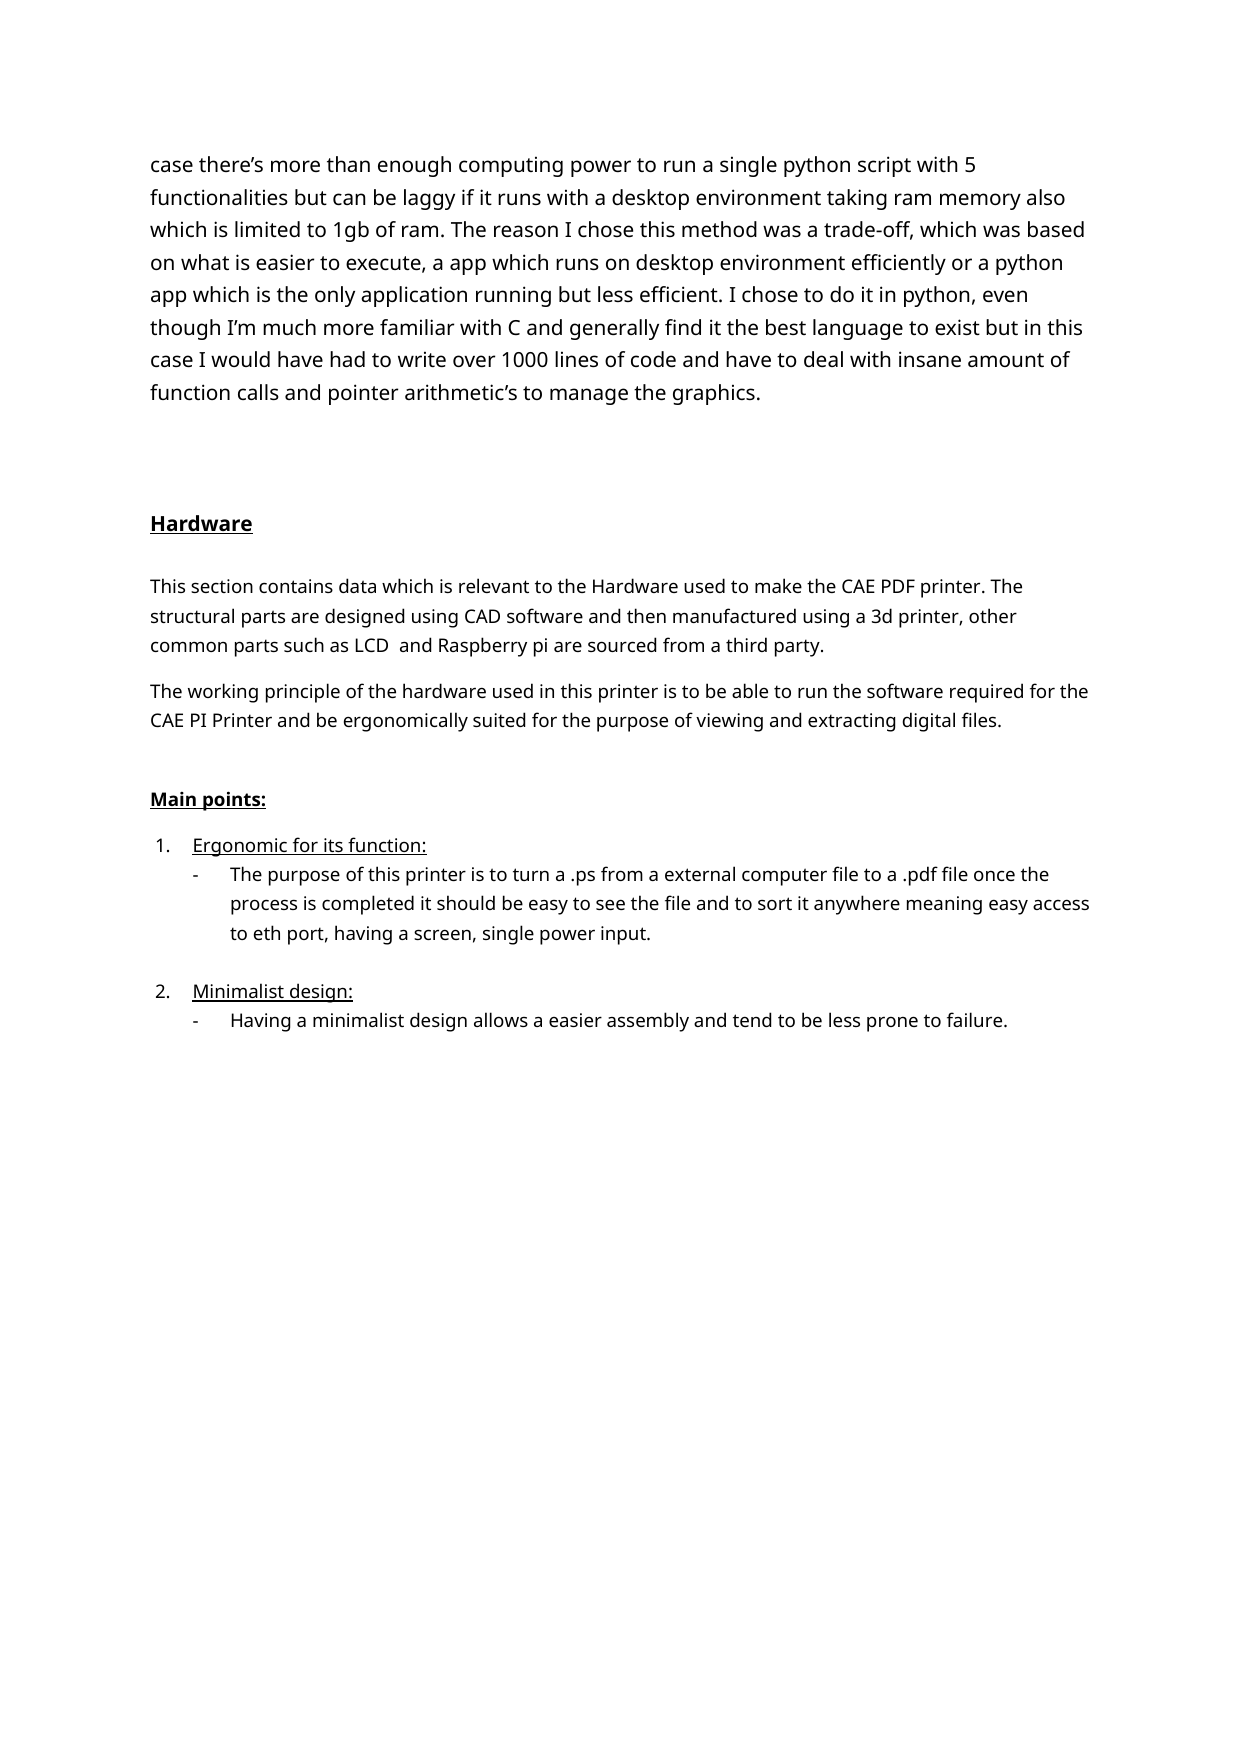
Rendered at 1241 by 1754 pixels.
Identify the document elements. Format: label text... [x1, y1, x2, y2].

text case there’s more than enough computing power to run a single python script with 5 functionalities but can be laggy if it runs with a desktop environment taking ram memory also which is limited to 1gb of ram. The reason I chose this method was a trade-off, which was based on what is easier to execute, a app which runs on desktop environment efficiently or a python app which is the only application running but less efficient. I chose to do it in python, even though I’m much more familiar with C and generally find it the best language to exist but in this case I would have had to write over 1000 lines of code and have to deal with insane amount of function calls and pointer arithmetic’s to manage the graphics. [150, 150, 1090, 407]
text The working principle of the hardware used in this printer is to be able to run the software required for the CAE PI Printer and be ergonomically suited for the purpose of viewing and extracting digital files. [150, 678, 1090, 733]
text This section contains data which is relevant to the Hardware used to make the CAE PDF printer. The structural parts are designed using CAD software and then manufactured using a 3d printer, other common parts such as LCD and Raspberry pi are sourced from a third party. [150, 574, 1090, 658]
text Hardware [150, 509, 1090, 537]
text Main points: [150, 786, 1090, 812]
list Minimalist design: [155, 978, 1090, 1004]
list Ergonomic for its function: [155, 832, 1090, 858]
list Having a minimalist design allows a easier assembly and tend to be less prone to failure. [192, 1008, 1090, 1033]
list The purpose of this printer is to turn a .ps from a external computer file to a .pdf file once the process is completed it should be easy to see the file and to sort it anywhere meaning easy access to eth port, having a screen, single power input. [192, 861, 1090, 945]
